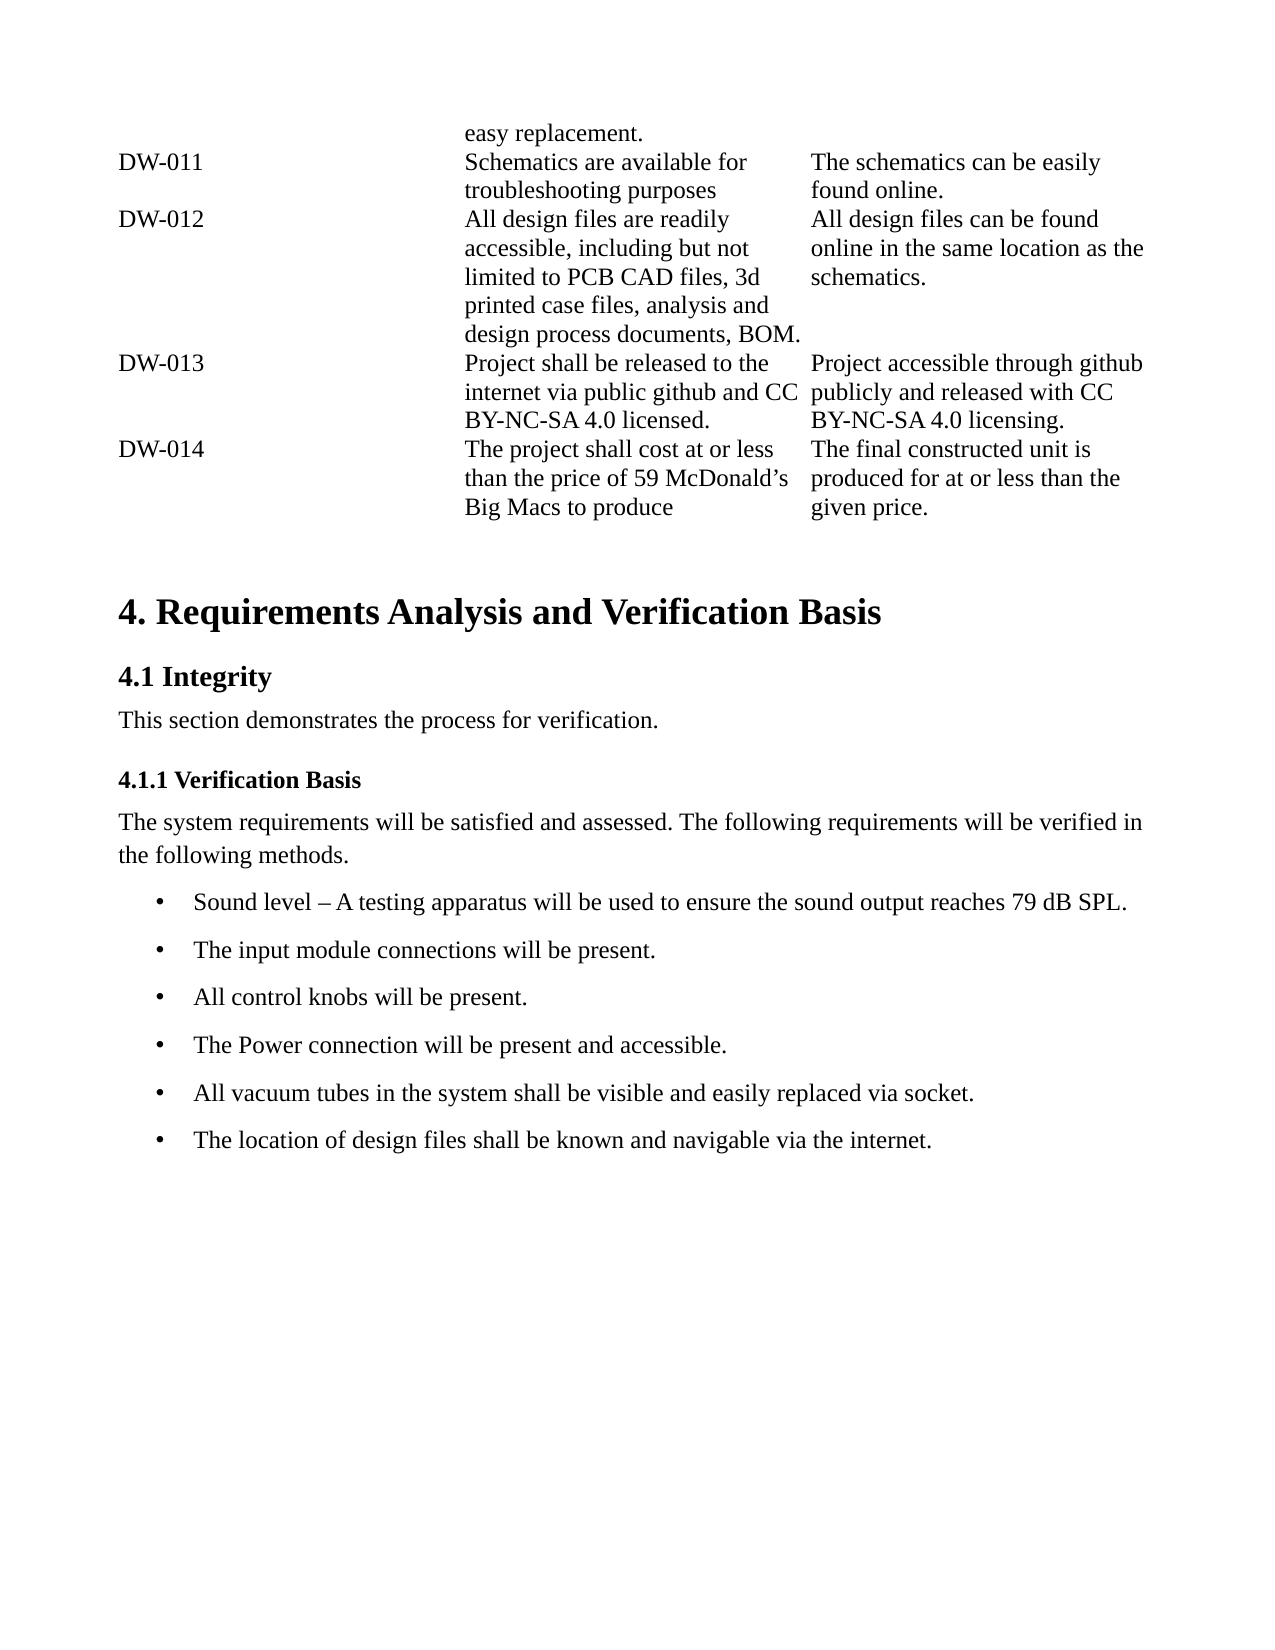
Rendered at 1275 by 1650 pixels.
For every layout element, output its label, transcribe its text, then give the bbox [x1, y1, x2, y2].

table_cell The schematics can be easily found online. [811, 147, 1157, 204]
subtitle 4.1.1 Verification Basis [118, 765, 1157, 794]
list The location of design files shall be known and navigable via the internet. [156, 1125, 1157, 1154]
subtitle 4. Requirements Analysis and Verification Basis [118, 589, 1157, 632]
list The input module connections will be present. [156, 935, 1157, 964]
table_cell easy replacement. [464, 118, 811, 147]
list All control knobs will be present. [156, 982, 1157, 1011]
table_cell [811, 118, 1157, 147]
table_cell All design files can be found online in the same location as the schematics. [811, 204, 1157, 348]
table_cell Schematics are available for troubleshooting purposes [464, 147, 811, 204]
list The Power connection will be present and accessible. [156, 1030, 1157, 1059]
table_cell DW-011 [118, 147, 464, 204]
table_cell The final constructed unit is produced for at or less than the given price. [811, 434, 1157, 521]
list Sound level – A testing apparatus will be used to ensure the sound output reaches 79 dB SPL. [156, 887, 1157, 916]
table_cell [118, 118, 464, 147]
table_cell DW-014 [118, 434, 464, 521]
table_cell Project shall be released to the internet via public github and CC BY-NC-SA 4.0 licensed. [464, 348, 811, 434]
table_cell All design files are readily accessible, including but not limited to PCB CAD files, 3d printed case files, analysis and design process documents, BOM. [464, 204, 811, 348]
text This section demonstrates the process for verification. [118, 705, 1157, 734]
table_cell Project accessible through github publicly and released with CC BY-NC-SA 4.0 licensing. [811, 348, 1157, 434]
table_cell DW-013 [118, 348, 464, 434]
table_cell The project shall cost at or less than the price of 59 McDonald’s Big Macs to produce [464, 434, 811, 521]
text The system requirements will be satisfied and assessed. The following requirements will be verified in the following methods. [118, 807, 1157, 868]
subtitle 4.1 Integrity [118, 659, 1157, 693]
list All vacuum tubes in the system shall be visible and easily replaced via socket. [156, 1078, 1157, 1106]
table_cell DW-012 [118, 204, 464, 348]
